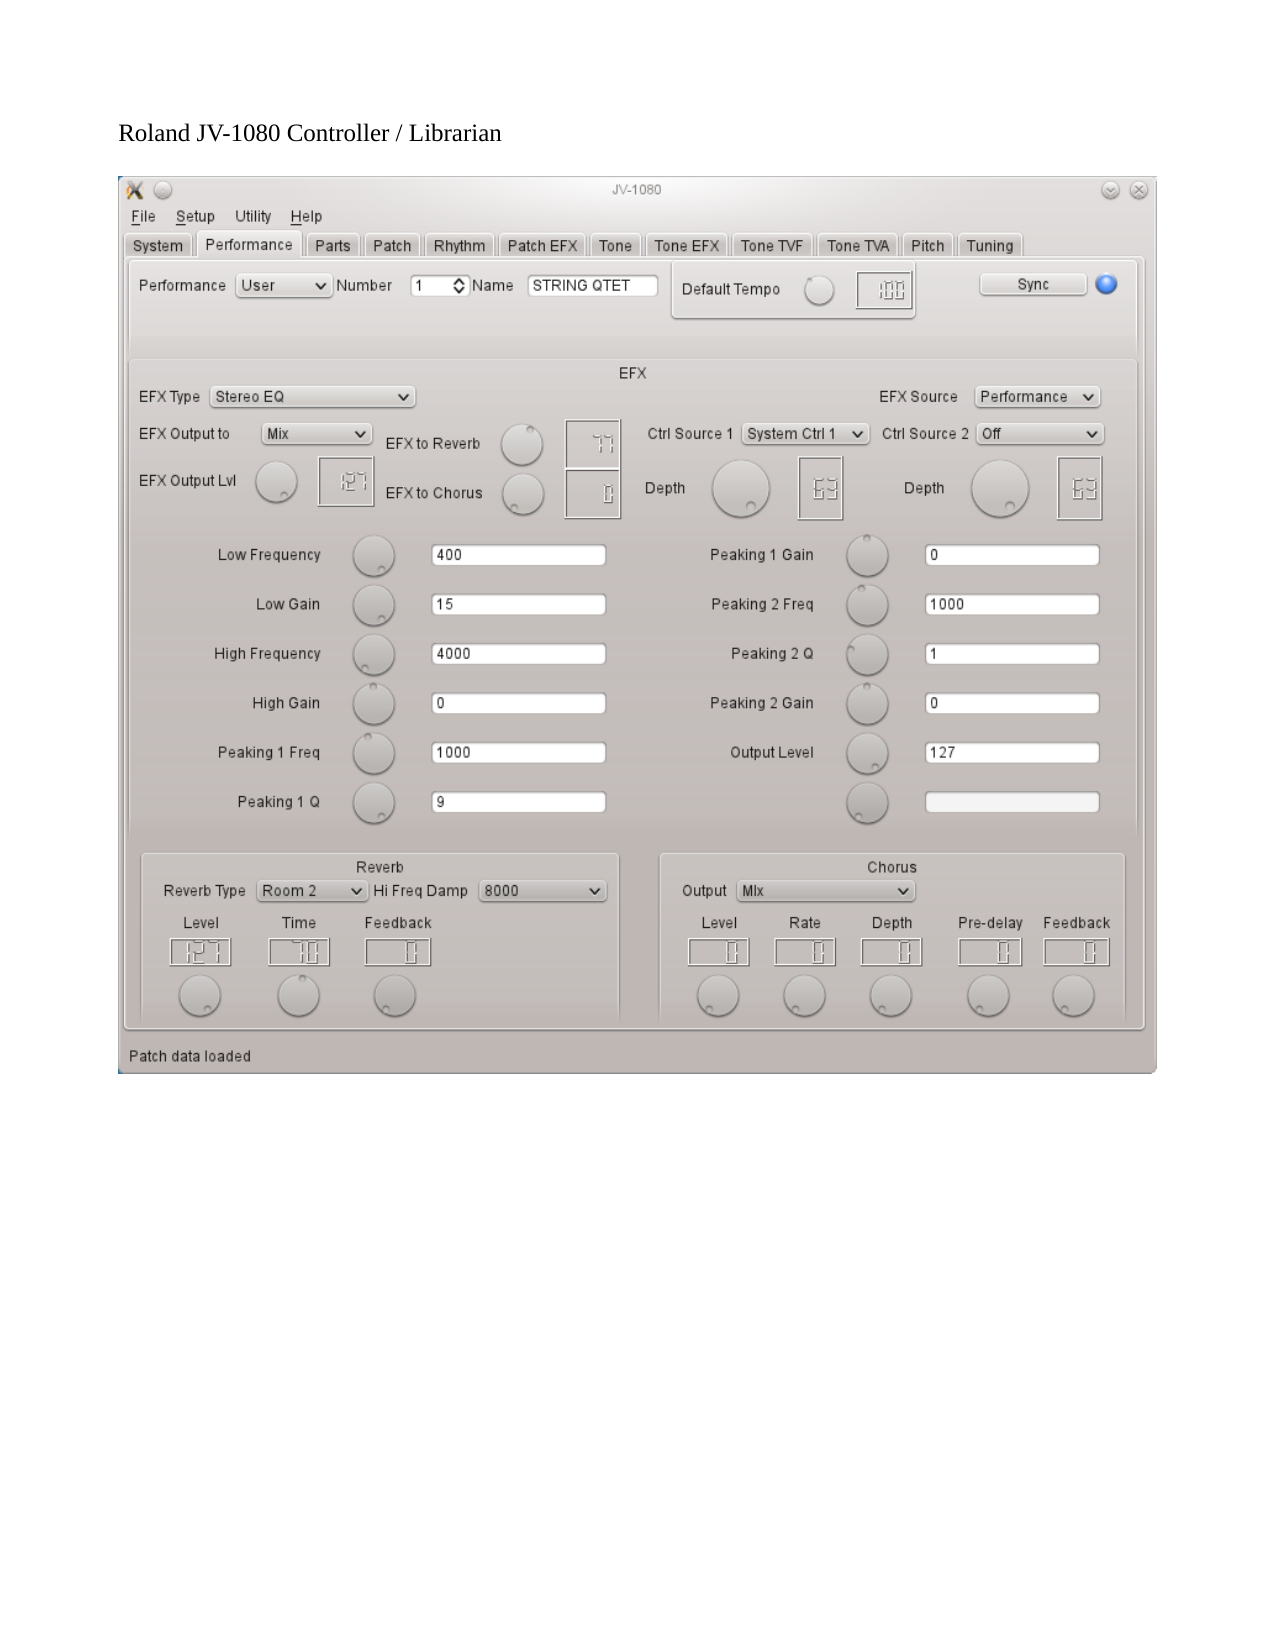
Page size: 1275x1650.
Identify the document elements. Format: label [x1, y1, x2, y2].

picture [118, 176, 1157, 1074]
